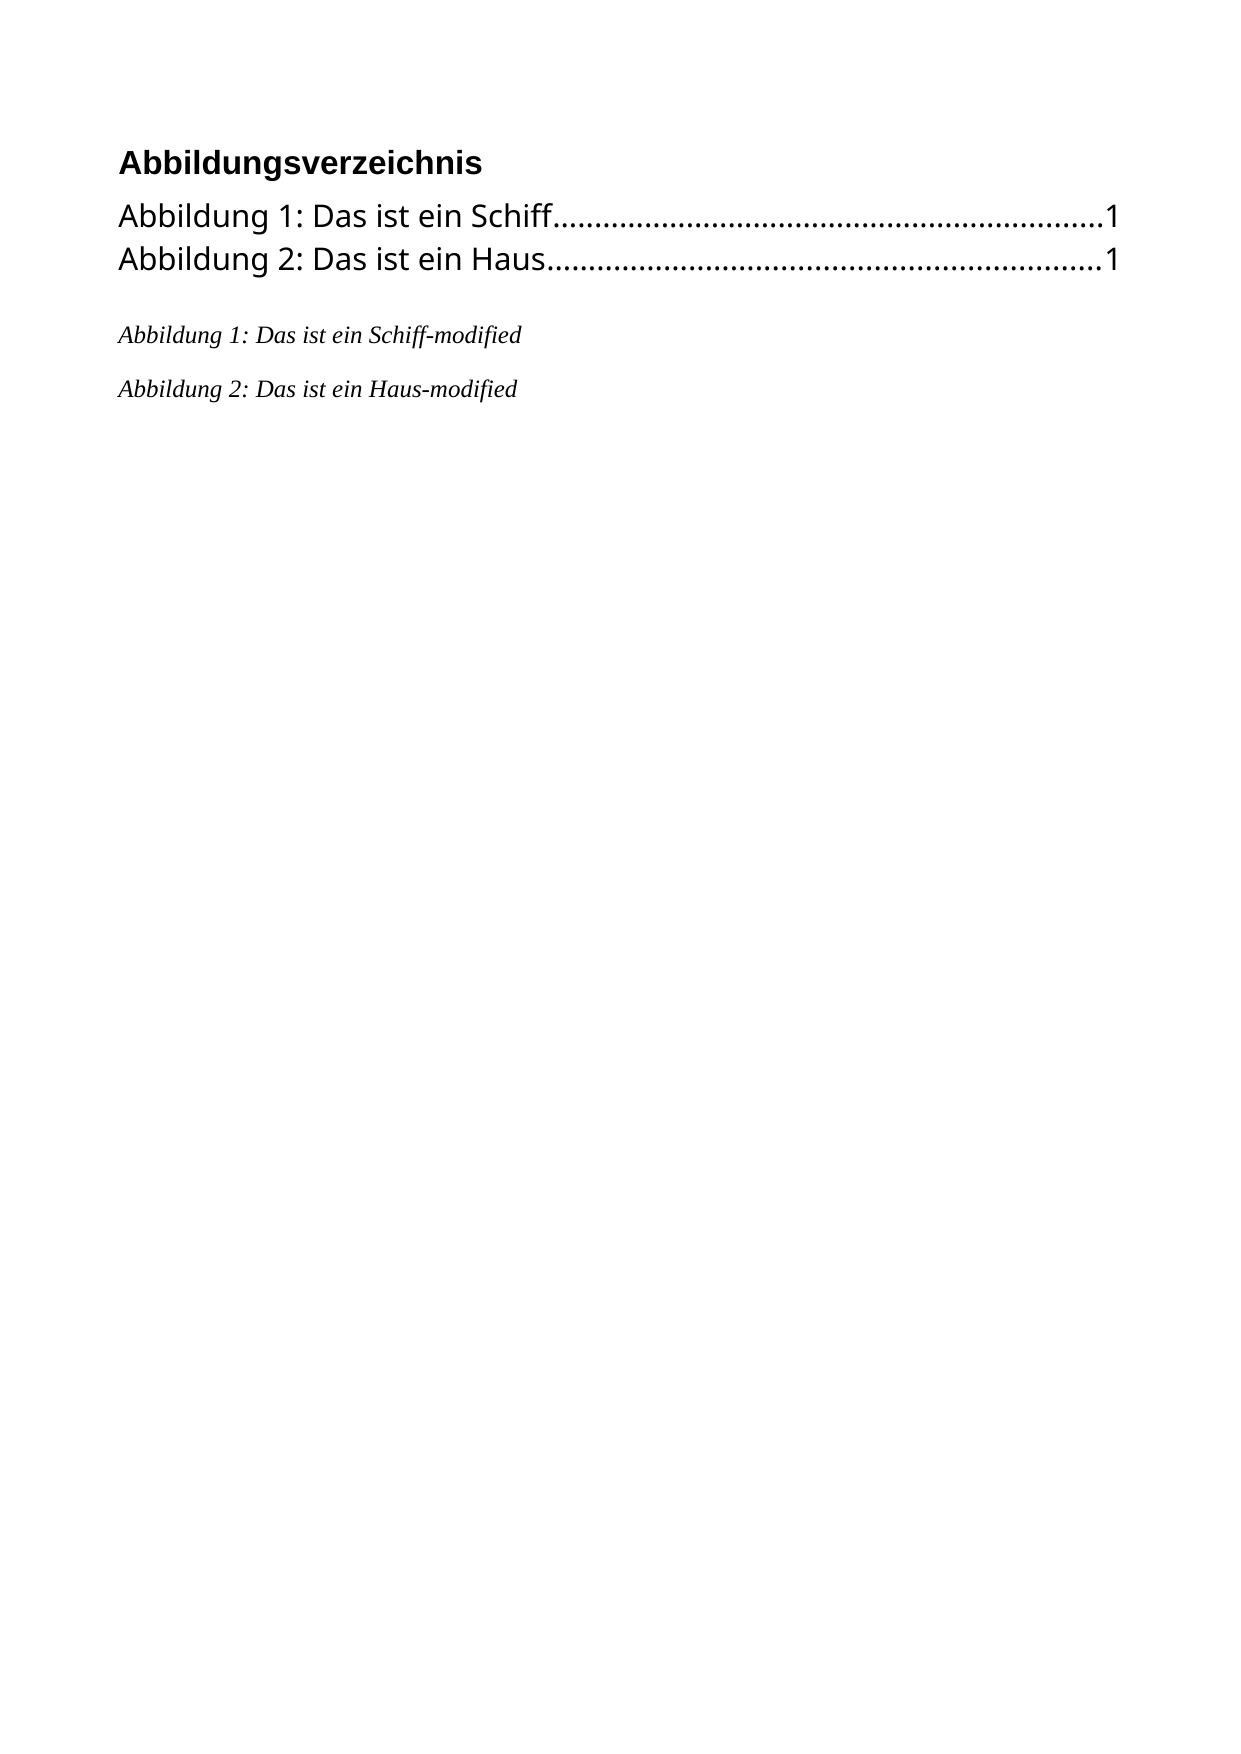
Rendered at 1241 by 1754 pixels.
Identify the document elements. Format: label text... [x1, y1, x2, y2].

subtitle Abbildungsverzeichnis [118, 143, 1122, 182]
text Abbildung 2: Das ist ein Haus 1 [118, 237, 1122, 279]
text Abbildung 2: Das ist ein Haus-modified [118, 374, 1122, 403]
text Abbildung 1: Das ist ein Schiff-modified [118, 321, 1122, 349]
text Abbildung 1: Das ist ein Schiff 1 [118, 194, 1122, 237]
